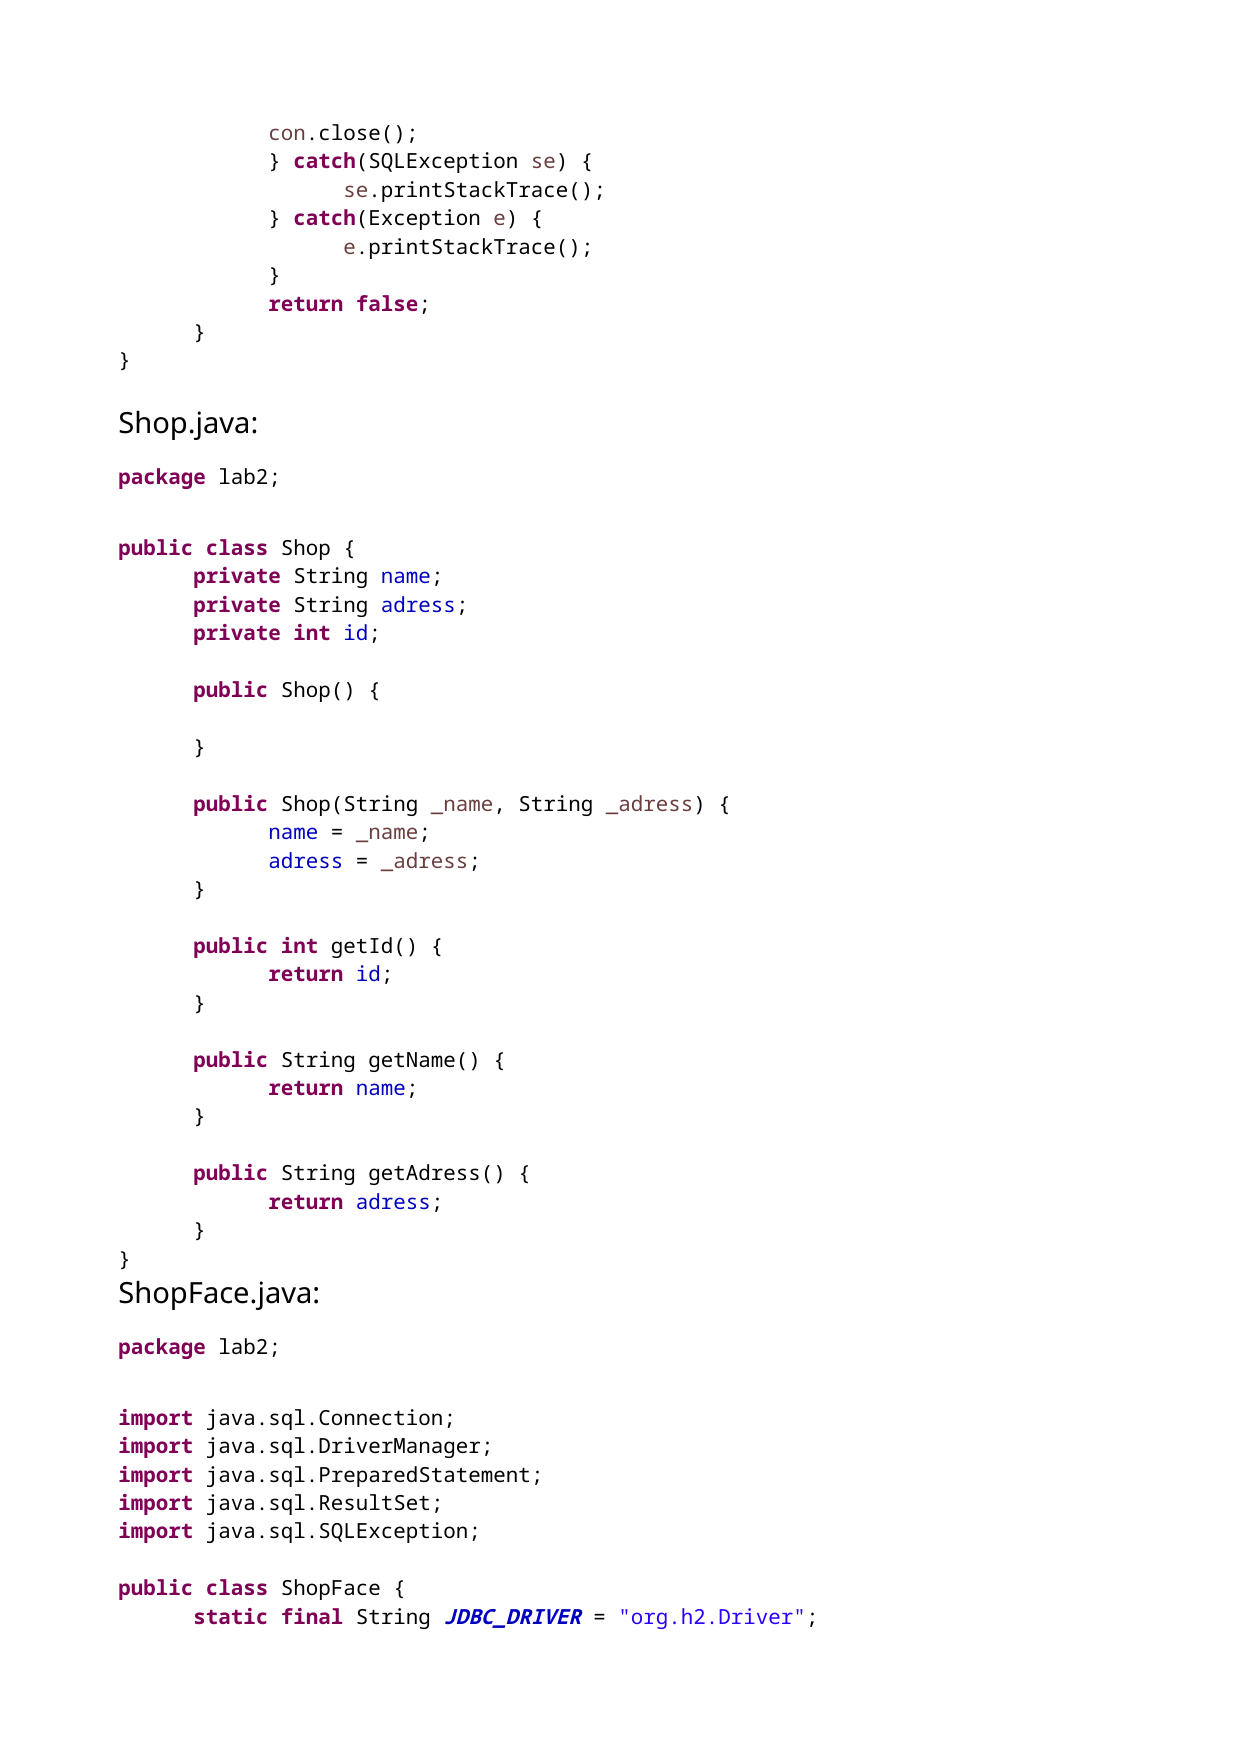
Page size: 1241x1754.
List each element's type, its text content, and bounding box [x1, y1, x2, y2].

text name = _name; [118, 817, 1122, 846]
text import java.sql.DriverManager; [118, 1431, 1122, 1460]
text e.printStackTrace(); [118, 232, 1122, 260]
text private String name; [118, 561, 1122, 590]
text } [118, 988, 1122, 1016]
text private int id; [118, 618, 1122, 647]
text import java.sql.SQLException; [118, 1517, 1122, 1545]
text } [118, 1102, 1122, 1130]
text ShopFace.java: [118, 1272, 1122, 1312]
text return adress; [118, 1187, 1122, 1215]
text } [118, 732, 1122, 760]
text import java.sql.ResultSet; [118, 1488, 1122, 1517]
text se.printStackTrace(); [118, 175, 1122, 203]
text Shop.java: [118, 402, 1122, 442]
text import java.sql.Connection; [118, 1403, 1122, 1431]
text public class ShopFace { [118, 1573, 1122, 1602]
text public String getName() { [118, 1045, 1122, 1073]
text } [118, 1215, 1122, 1244]
text public int getId() { [118, 931, 1122, 959]
text return name; [118, 1073, 1122, 1102]
text con.close(); [118, 118, 1122, 147]
text public Shop(String _name, String _adress) { [118, 789, 1122, 817]
text } catch(SQLException se) { [118, 147, 1122, 175]
text } [118, 874, 1122, 903]
text return false; [118, 289, 1122, 317]
text } [118, 260, 1122, 289]
text private String adress; [118, 590, 1122, 618]
text adress = _adress; [118, 846, 1122, 874]
text } [118, 1244, 1122, 1272]
text public class Shop { [118, 533, 1122, 561]
text public Shop() { [118, 675, 1122, 703]
text package lab2; [118, 462, 1122, 490]
text static final String JDBC_DRIVER = "org.h2.Driver"; [118, 1602, 1122, 1630]
text } catch(Exception e) { [118, 203, 1122, 232]
text return id; [118, 959, 1122, 988]
text public String getAdress() { [118, 1158, 1122, 1187]
text import java.sql.PreparedStatement; [118, 1460, 1122, 1488]
text package lab2; [118, 1332, 1122, 1360]
text } [118, 346, 1122, 374]
text } [118, 317, 1122, 346]
